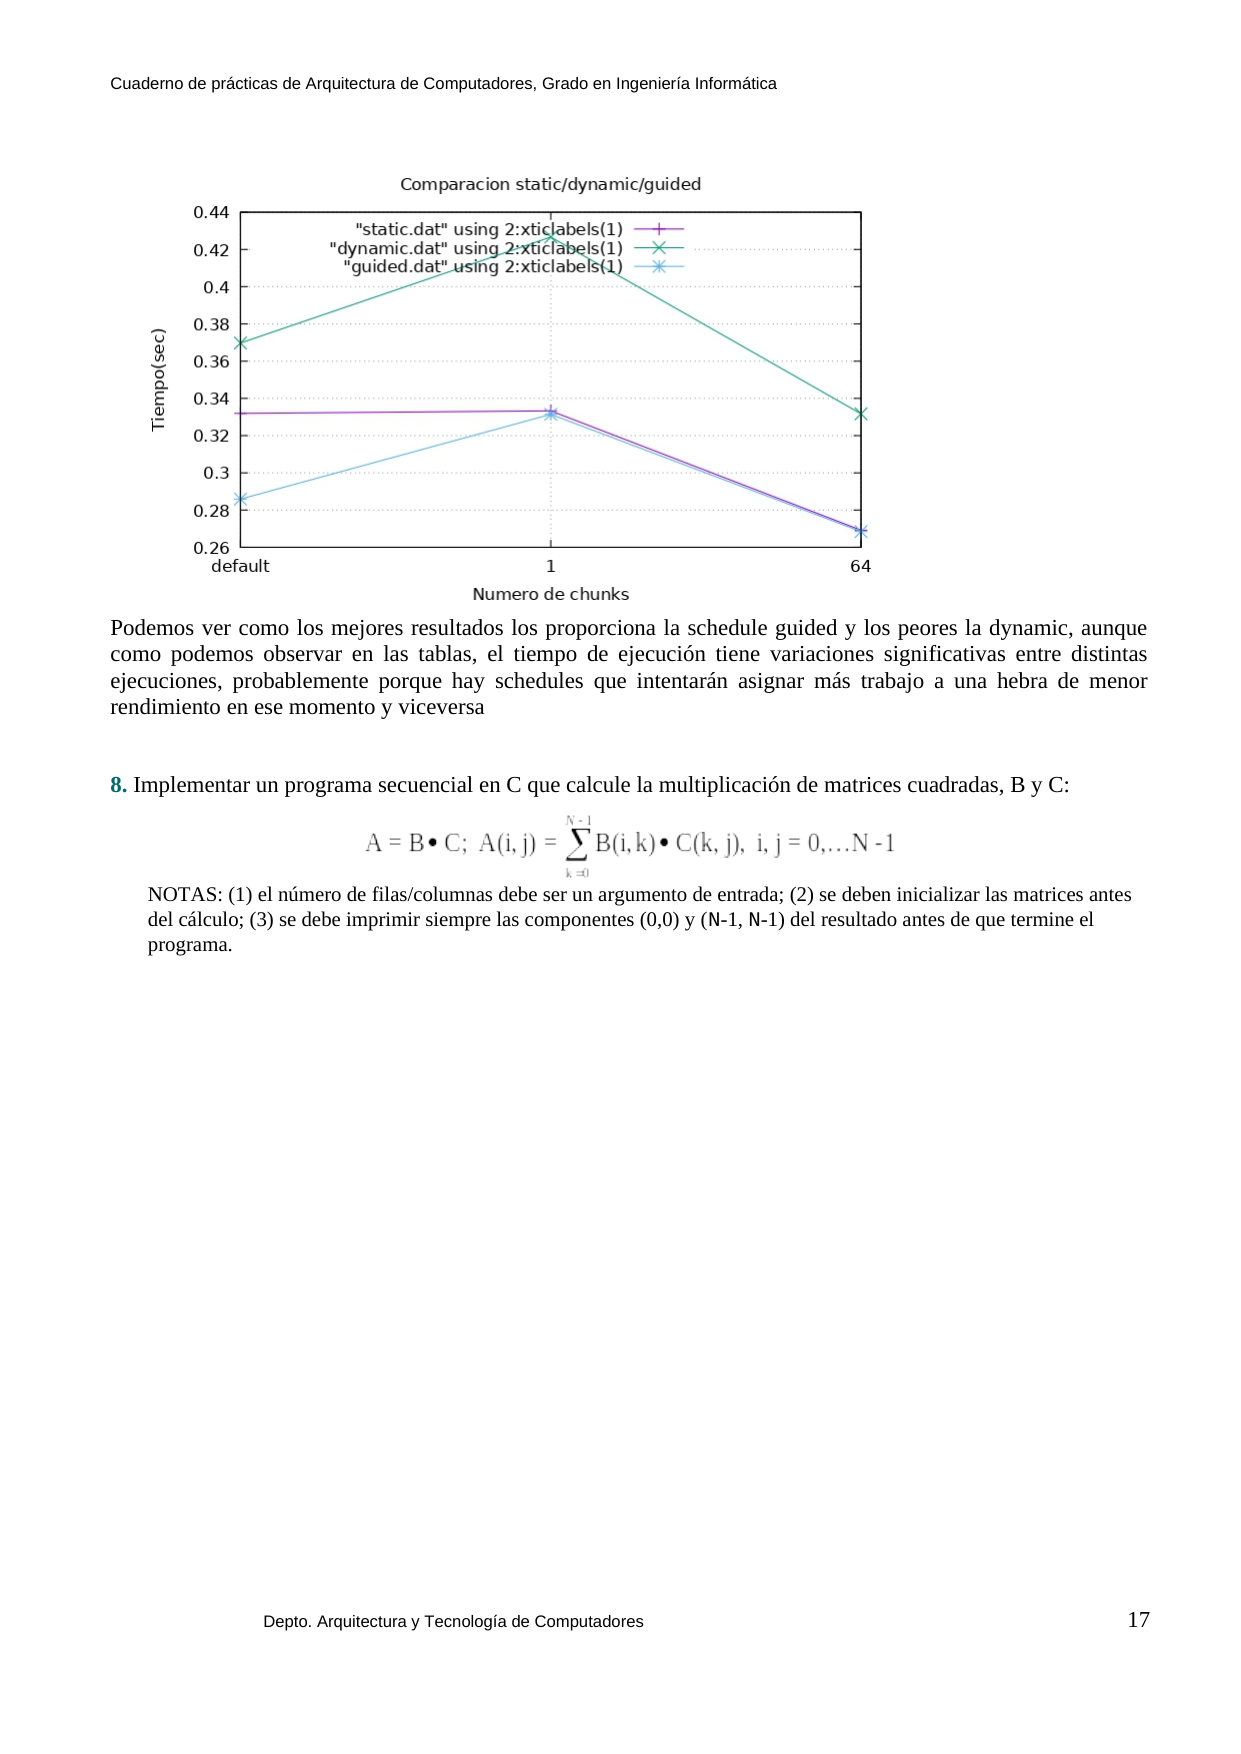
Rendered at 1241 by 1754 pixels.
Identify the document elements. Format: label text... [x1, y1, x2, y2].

text NOTAS: (1) el número de filas/columnas debe ser un argumento de entrada; (2) se deben inicializar las matrices antes del cálculo; (3) se debe imprimir siempre las componentes (0,0) y (N-1, N-1) del resultado antes de que termine el programa. [148, 882, 1150, 956]
list Podemos ver como los mejores resultados los proporciona la schedule guided y los peores la dynamic, aunque como podemos observar en las tablas, el tiempo de ejecución tiene variaciones significativas entre distintas ejecuciones, probablemente porque hay schedules que intentarán asignar más trabajo a una hebra de menor rendimiento en ese momento y viceversa [110, 614, 1150, 719]
picture [141, 155, 892, 606]
list 8. Implementar un programa secuencial en C que calcule la multiplicación de matrices cuadradas, B y C: [110, 771, 1150, 797]
